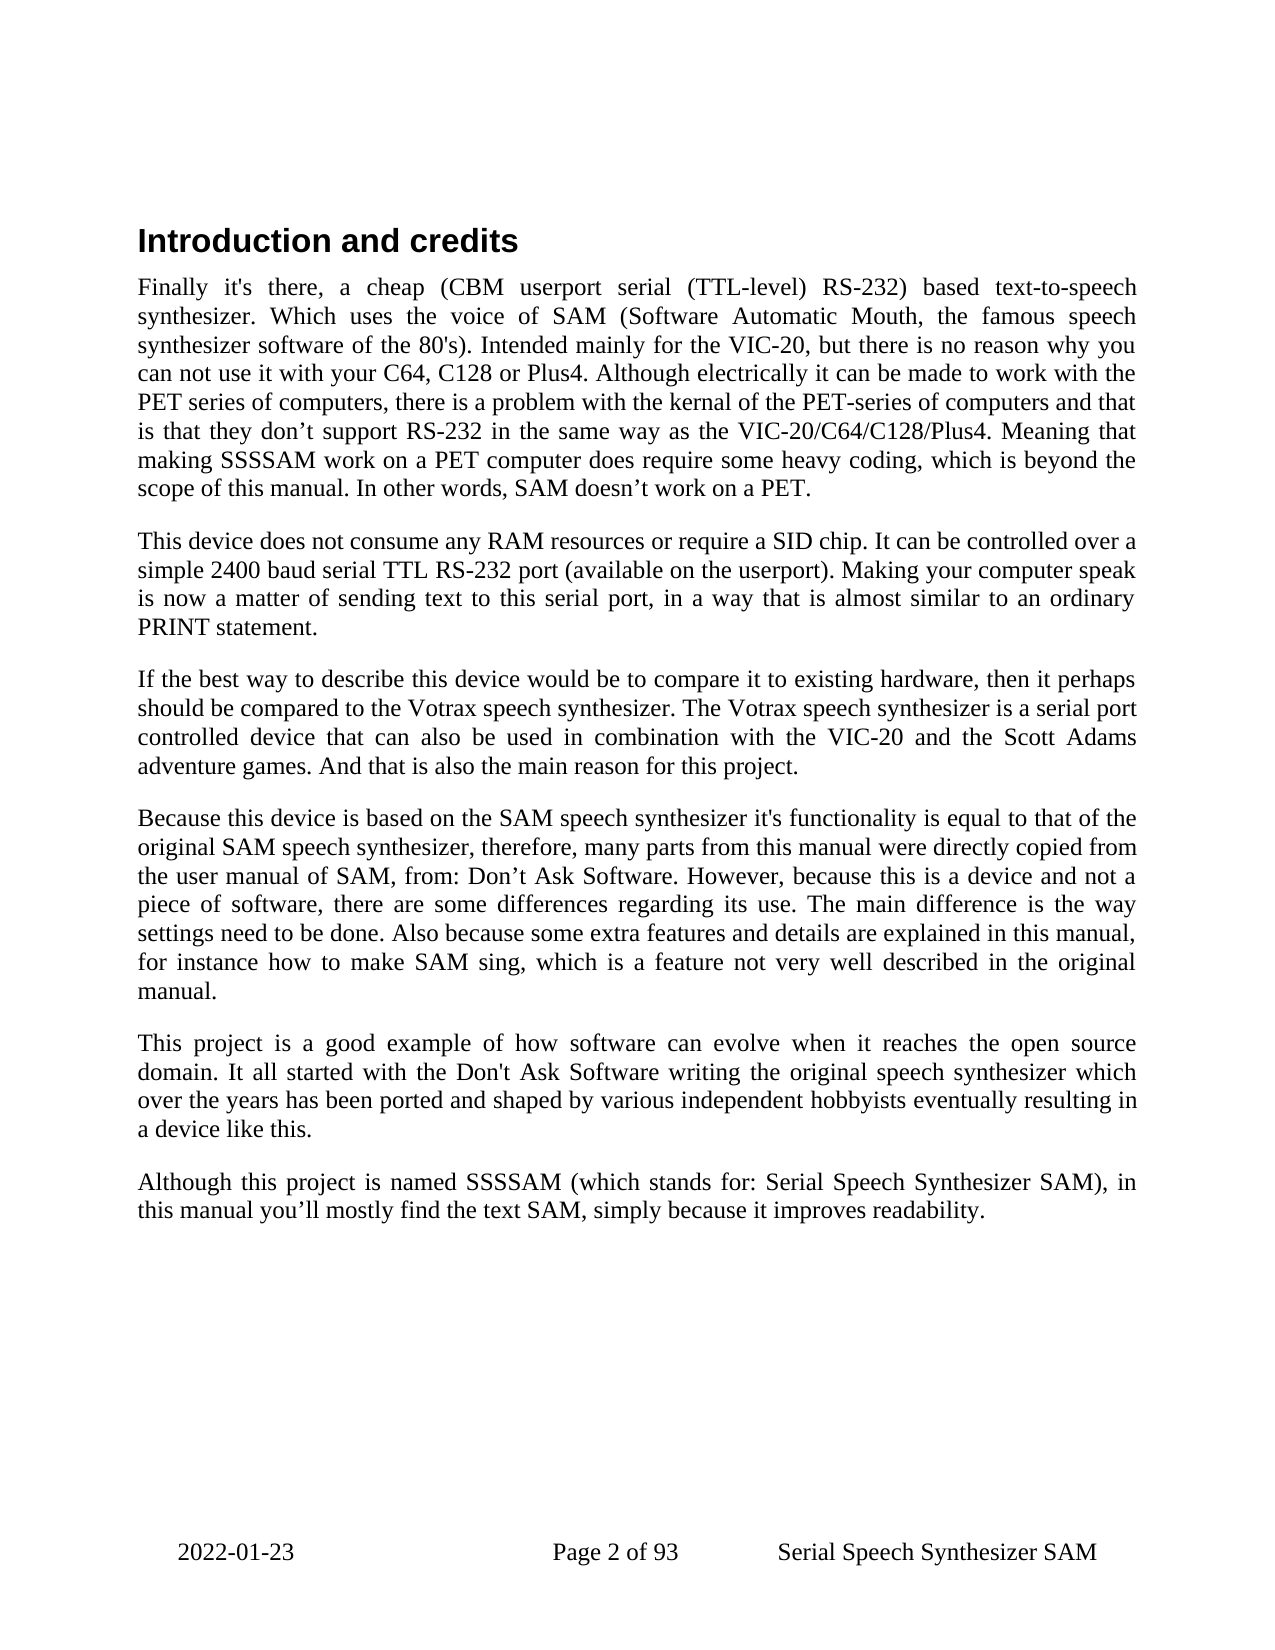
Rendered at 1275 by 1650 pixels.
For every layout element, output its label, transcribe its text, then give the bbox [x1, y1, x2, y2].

text This device does not consume any RAM resources or require a SID chip. It can be controlled over a simple 2400 baud serial TTL RS-232 port (available on the userport). Making your computer speak is now a matter of sending text to this serial port, in a way that is almost similar to an ordinary PRINT statement. [137, 526, 1138, 641]
text Although this project is named SSSSAM (which stands for: Serial Speech Synthesizer SAM), in this manual you’ll mostly find the text SAM, simply because it improves readability. [137, 1167, 1138, 1224]
text This project is a good example of how software can evolve when it reaches the open source domain. It all started with the Don't Ask Software writing the original speech synthesizer which over the years has been ported and shaped by various independent hobbyists eventually resulting in a device like this. [137, 1028, 1138, 1143]
text Finally it's there, a cheap (CBM userport serial (TTL-level) RS-232) based text-to-speech synthesizer. Which uses the voice of SAM (Software Automatic Mouth, the famous speech synthesizer software of the 80's). Intended mainly for the VIC-20, but there is no reason why you can not use it with your C64, C128 or Plus4. Although electrically it can be made to work with the PET series of computers, there is a problem with the kernal of the PET-series of computers and that is that they don’t support RS-232 in the same way as the VIC-20/C64/C128/Plus4. Meaning that making SSSSAM work on a PET computer does require some heavy coding, which is beyond the scope of this manual. In other words, SAM doesn’t work on a PET. [137, 272, 1138, 502]
text If the best way to describe this device would be to compare it to existing hardware, then it perhaps should be compared to the Votrax speech synthesizer. The Votrax speech synthesizer is a serial port controlled device that can also be used in combination with the VIC-20 and the Scott Adams adventure games. And that is also the main reason for this project. [137, 664, 1138, 779]
text Because this device is based on the SAM speech synthesizer it's functionality is equal to that of the original SAM speech synthesizer, therefore, many parts from this manual were directly copied from the user manual of SAM, from: Don’t Ask Software. However, because this is a device and not a piece of software, there are some differences regarding its use. The main difference is the way settings need to be done. Also because some extra features and details are explained in this manual, for instance how to make SAM sing, which is a feature not very well described in the original manual. [137, 803, 1138, 1004]
text Introduction and credits [137, 221, 1138, 260]
